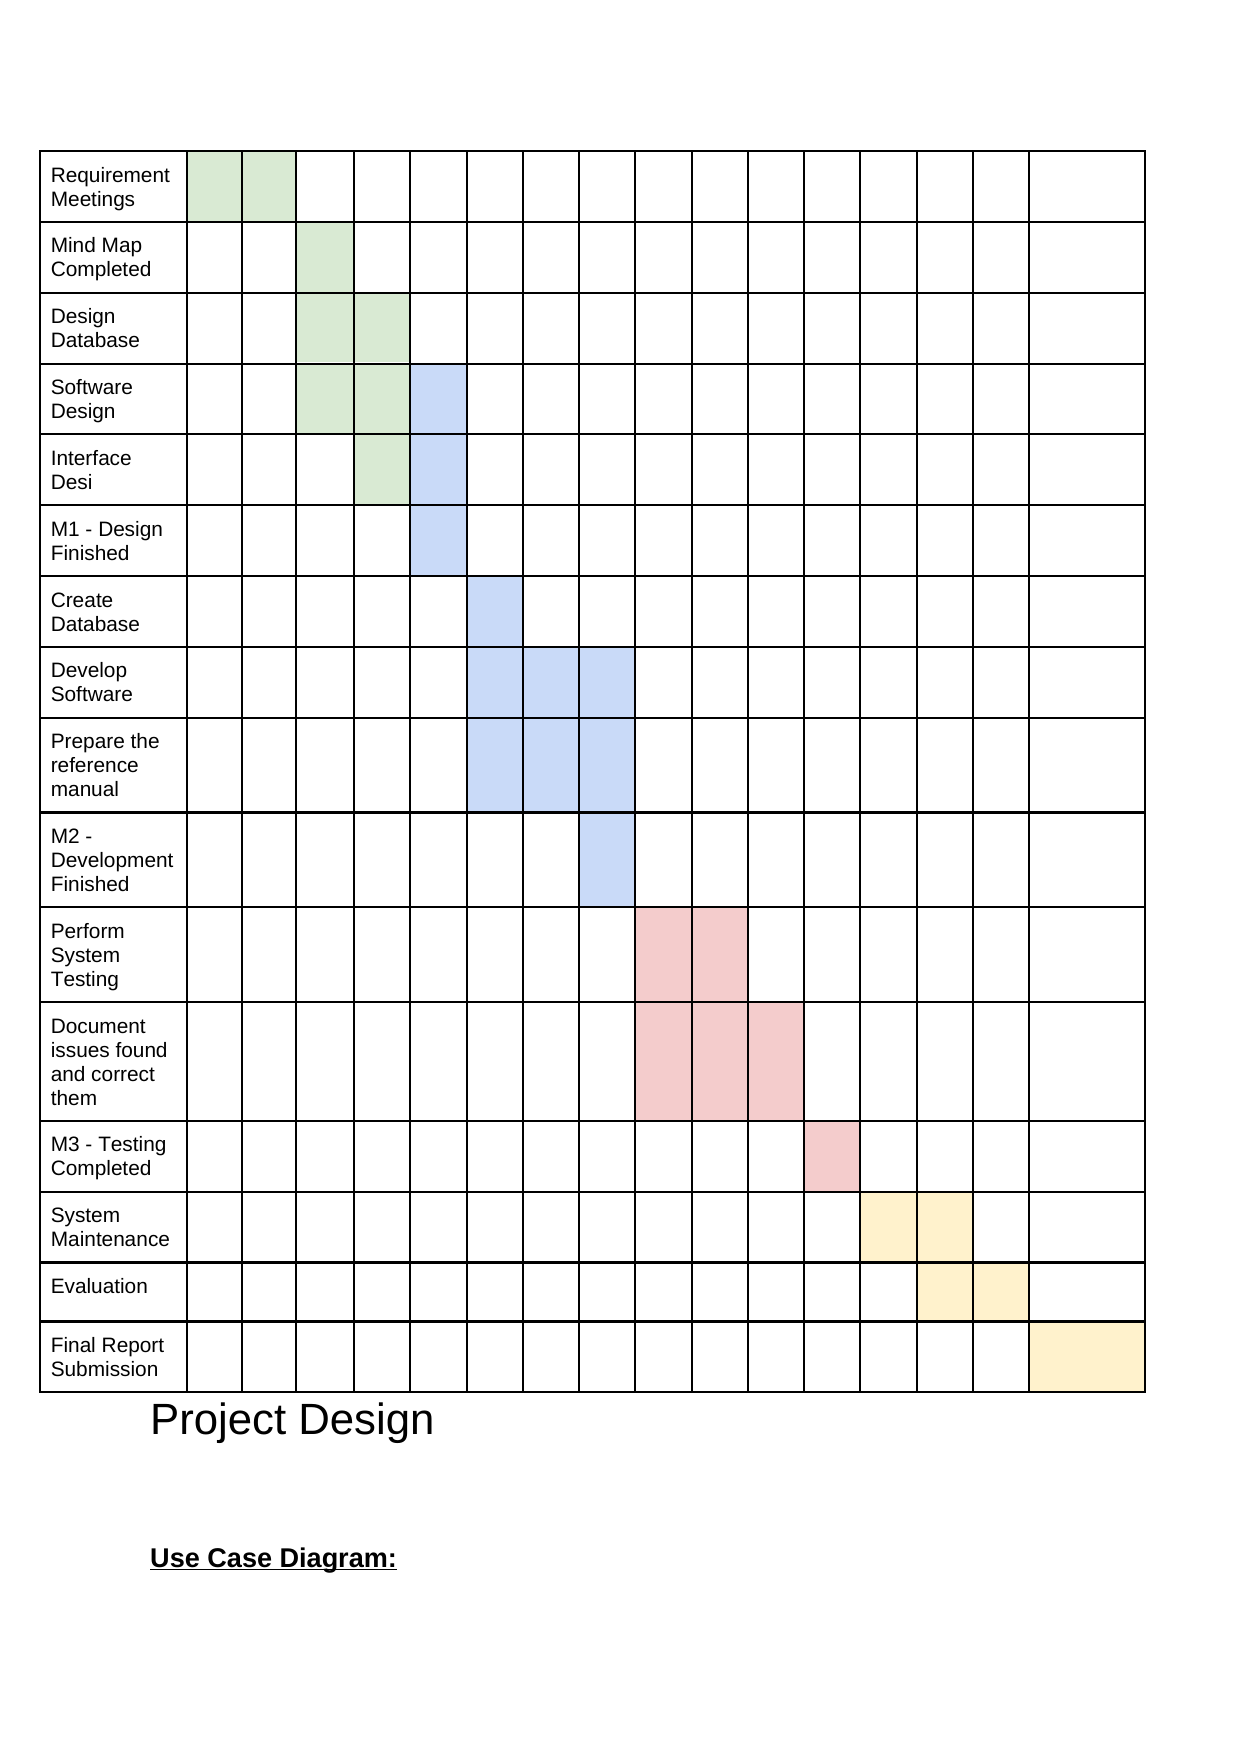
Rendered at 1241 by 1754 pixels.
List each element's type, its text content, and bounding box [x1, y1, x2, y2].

table_cell [524, 577, 578, 646]
table_cell [355, 908, 409, 1001]
table_cell [468, 719, 522, 811]
table_cell [861, 719, 916, 811]
table_cell [243, 908, 295, 1001]
table_cell [749, 506, 803, 575]
table_cell [297, 294, 353, 362]
table_cell [524, 814, 578, 906]
table_cell [636, 719, 691, 811]
table_cell [468, 1193, 522, 1261]
table_cell [524, 1323, 578, 1391]
table_cell [1030, 719, 1144, 811]
table_cell [355, 719, 409, 811]
table_cell [805, 506, 859, 575]
table_cell [1030, 365, 1144, 433]
table_cell [468, 223, 522, 292]
table_cell [355, 1323, 409, 1391]
table_cell [636, 435, 691, 504]
table_cell [861, 223, 916, 292]
table_cell [243, 152, 295, 221]
table_cell [243, 435, 295, 504]
table_cell [297, 908, 353, 1001]
table_cell [636, 1323, 691, 1391]
table_cell [861, 648, 916, 717]
table_cell [297, 648, 353, 717]
table_cell [918, 506, 972, 575]
table_cell [188, 1122, 241, 1191]
table_cell [918, 1264, 972, 1320]
table_cell [693, 719, 747, 811]
table_cell [749, 648, 803, 717]
table_cell [188, 719, 241, 811]
table_cell [636, 1193, 691, 1261]
table_cell [580, 648, 634, 717]
table_cell [355, 152, 409, 221]
table_cell [297, 435, 353, 504]
table_cell [861, 1264, 916, 1320]
table_cell [974, 1003, 1028, 1120]
table_cell [636, 814, 691, 906]
table_cell [297, 1323, 353, 1391]
table_cell Mind Map Completed [41, 223, 186, 292]
table_cell [297, 1193, 353, 1261]
table_cell M1 - Design Finished [41, 506, 186, 575]
table_cell [974, 1264, 1028, 1320]
table_cell [243, 506, 295, 575]
table_cell [918, 1323, 972, 1391]
table_cell [468, 1323, 522, 1391]
table_cell [411, 365, 466, 433]
table_cell [580, 577, 634, 646]
table_cell [861, 506, 916, 575]
table_cell Software Design [41, 365, 186, 433]
table_cell [805, 1122, 859, 1191]
table_cell [805, 719, 859, 811]
table_cell Evaluation [41, 1264, 186, 1320]
table_cell [1030, 1323, 1144, 1391]
table_cell [355, 506, 409, 575]
table_cell [355, 294, 409, 362]
table_cell [805, 908, 859, 1001]
table_cell [188, 506, 241, 575]
table_cell [297, 1264, 353, 1320]
table_cell [861, 365, 916, 433]
table_cell [411, 719, 466, 811]
table_cell [1030, 1193, 1144, 1261]
table_cell [411, 908, 466, 1001]
table_cell [693, 1264, 747, 1320]
table_cell [693, 908, 747, 1001]
table_cell [749, 908, 803, 1001]
table_cell [693, 648, 747, 717]
table_cell [918, 1003, 972, 1120]
table_cell [524, 435, 578, 504]
table_cell [1030, 435, 1144, 504]
table_cell [188, 365, 241, 433]
table_cell [749, 152, 803, 221]
table_cell [693, 1003, 747, 1120]
table_cell [636, 223, 691, 292]
table_cell [355, 648, 409, 717]
table_cell [861, 814, 916, 906]
table_cell Interface Desi [41, 435, 186, 504]
table_cell [468, 648, 522, 717]
table_cell [355, 223, 409, 292]
table_cell [861, 1122, 916, 1191]
table_cell [411, 1323, 466, 1391]
table_cell [524, 1003, 578, 1120]
table_cell [297, 506, 353, 575]
table_cell [861, 152, 916, 221]
table_cell [468, 1122, 522, 1191]
table_cell [580, 719, 634, 811]
table_cell [693, 1323, 747, 1391]
table_cell [636, 1122, 691, 1191]
table_cell [411, 223, 466, 292]
table_cell [918, 294, 972, 362]
table_cell [524, 506, 578, 575]
table_cell [974, 435, 1028, 504]
table_cell [524, 152, 578, 221]
table_cell [693, 577, 747, 646]
table_cell [411, 152, 466, 221]
table_cell [693, 1193, 747, 1261]
table_cell [243, 1122, 295, 1191]
table_cell [749, 1193, 803, 1261]
table_cell Perform System Testing [41, 908, 186, 1001]
table_cell [693, 223, 747, 292]
table_cell [297, 1003, 353, 1120]
table_cell [580, 1003, 634, 1120]
table_cell [188, 1193, 241, 1261]
table_cell [468, 1264, 522, 1320]
table_cell [243, 365, 295, 433]
table_cell [468, 294, 522, 362]
table_cell [188, 152, 241, 221]
table_cell [749, 1003, 803, 1120]
table_cell [243, 719, 295, 811]
table_cell [411, 577, 466, 646]
table_cell [1030, 577, 1144, 646]
table_cell [580, 223, 634, 292]
table_cell [188, 577, 241, 646]
table_cell [580, 152, 634, 221]
table_cell [188, 648, 241, 717]
table_cell [297, 577, 353, 646]
table_cell [411, 814, 466, 906]
table_cell [693, 365, 747, 433]
table_cell [468, 577, 522, 646]
table_cell [524, 1264, 578, 1320]
table_cell [1030, 506, 1144, 575]
table_cell [411, 435, 466, 504]
table_cell [188, 908, 241, 1001]
table_cell [355, 814, 409, 906]
table_cell [861, 908, 916, 1001]
table_cell [297, 152, 353, 221]
table_cell [974, 1193, 1028, 1261]
table_cell [297, 223, 353, 292]
table_cell [974, 294, 1028, 362]
table_cell [974, 365, 1028, 433]
table_cell [693, 435, 747, 504]
table_cell Design Database [41, 294, 186, 362]
table_cell [580, 1323, 634, 1391]
table_cell [188, 1003, 241, 1120]
table_cell [243, 223, 295, 292]
table_cell [805, 1003, 859, 1120]
table_cell [243, 1003, 295, 1120]
table_cell [355, 365, 409, 433]
table_cell [580, 814, 634, 906]
table_cell [974, 152, 1028, 221]
table_cell [524, 648, 578, 717]
table_cell [468, 365, 522, 433]
table_cell [918, 365, 972, 433]
table_cell [580, 506, 634, 575]
table_cell [749, 223, 803, 292]
table_cell [974, 1122, 1028, 1191]
table_cell [636, 506, 691, 575]
table_cell [636, 152, 691, 221]
table_cell [243, 648, 295, 717]
table_cell [974, 719, 1028, 811]
table_cell Document issues found and correct them [41, 1003, 186, 1120]
table_cell [468, 908, 522, 1001]
table_cell [861, 435, 916, 504]
table_cell [636, 365, 691, 433]
table_cell [918, 719, 972, 811]
table_cell [974, 223, 1028, 292]
table_cell [1030, 223, 1144, 292]
table_cell [749, 1122, 803, 1191]
table_cell [749, 814, 803, 906]
table_cell [861, 577, 916, 646]
table_cell [468, 814, 522, 906]
table_cell [805, 1193, 859, 1261]
table_cell [918, 1122, 972, 1191]
table_cell [468, 152, 522, 221]
table_cell M3 - Testing Completed [41, 1122, 186, 1191]
table_cell [580, 365, 634, 433]
table_cell [188, 1264, 241, 1320]
table_cell [188, 294, 241, 362]
table_cell [580, 1122, 634, 1191]
table_cell [411, 1122, 466, 1191]
table_cell [974, 908, 1028, 1001]
table_cell [693, 152, 747, 221]
table_cell [805, 648, 859, 717]
table_cell [918, 223, 972, 292]
table_cell [693, 294, 747, 362]
table_cell [355, 1193, 409, 1261]
table_cell [1030, 1003, 1144, 1120]
table_cell [297, 1122, 353, 1191]
table_cell [524, 1122, 578, 1191]
table_cell [411, 1003, 466, 1120]
table_cell [411, 1264, 466, 1320]
table_cell [974, 506, 1028, 575]
table_cell [1030, 152, 1144, 221]
table_cell [918, 577, 972, 646]
table_cell [580, 294, 634, 362]
table_cell [974, 577, 1028, 646]
table_cell [1030, 1264, 1144, 1320]
table_cell [693, 1122, 747, 1191]
table_cell [749, 577, 803, 646]
table_cell [805, 814, 859, 906]
table_cell [355, 1003, 409, 1120]
table_cell [749, 294, 803, 362]
table_cell [468, 435, 522, 504]
table_cell [243, 1264, 295, 1320]
table_cell [188, 1323, 241, 1391]
table_cell M2 - Development Finished [41, 814, 186, 906]
table_cell [805, 152, 859, 221]
table_cell [693, 814, 747, 906]
table_cell [805, 1264, 859, 1320]
table_cell [918, 1193, 972, 1261]
table_cell [805, 577, 859, 646]
table_cell [805, 1323, 859, 1391]
table_cell [524, 223, 578, 292]
table_cell [243, 294, 295, 362]
table_cell [243, 1193, 295, 1261]
table_cell [974, 648, 1028, 717]
table_cell [918, 908, 972, 1001]
table_cell [1030, 294, 1144, 362]
table_cell [636, 1003, 691, 1120]
table_cell [805, 223, 859, 292]
table_cell [636, 648, 691, 717]
table_cell [861, 1193, 916, 1261]
table_cell [974, 1323, 1028, 1391]
table_cell [411, 294, 466, 362]
table_cell [805, 365, 859, 433]
table_cell [749, 1323, 803, 1391]
table_cell [468, 1003, 522, 1120]
table_cell [1030, 648, 1144, 717]
table_cell [1030, 814, 1144, 906]
table_cell [636, 294, 691, 362]
table_cell [355, 435, 409, 504]
table_cell [636, 1264, 691, 1320]
table_cell Develop Software [41, 648, 186, 717]
table_cell [243, 1323, 295, 1391]
table_cell Prepare the reference manual [41, 719, 186, 811]
table_cell [636, 577, 691, 646]
table_cell [243, 577, 295, 646]
table_cell [974, 814, 1028, 906]
table_cell Requirement Meetings [41, 152, 186, 221]
table_cell [243, 814, 295, 906]
table_cell [918, 814, 972, 906]
table_cell Create Database [41, 577, 186, 646]
table_cell [524, 365, 578, 433]
table_cell [188, 435, 241, 504]
table_cell [524, 1193, 578, 1261]
table_cell [749, 1264, 803, 1320]
table_cell [580, 908, 634, 1001]
table_cell [411, 1193, 466, 1261]
table_cell [805, 435, 859, 504]
table_cell [918, 648, 972, 717]
table_cell System Maintenance [41, 1193, 186, 1261]
table_cell [524, 908, 578, 1001]
table_cell [580, 1193, 634, 1261]
table_cell [411, 506, 466, 575]
table_cell [636, 908, 691, 1001]
table_cell [749, 719, 803, 811]
table_cell [580, 435, 634, 504]
table_cell [918, 435, 972, 504]
table_cell [749, 435, 803, 504]
table_cell [355, 1264, 409, 1320]
table_cell [861, 1003, 916, 1120]
table_cell [524, 294, 578, 362]
table_cell [297, 814, 353, 906]
table_cell [805, 294, 859, 362]
table_cell [1030, 1122, 1144, 1191]
table_cell [861, 1323, 916, 1391]
table_cell [1030, 908, 1144, 1001]
table_cell [468, 506, 522, 575]
table_cell [188, 814, 241, 906]
table_cell [355, 1122, 409, 1191]
table_cell [693, 506, 747, 575]
text Project Design [150, 1393, 1090, 1443]
table_cell Final Report Submission [41, 1323, 186, 1391]
table_cell [861, 294, 916, 362]
table_cell [188, 223, 241, 292]
table_cell [297, 719, 353, 811]
table_cell [918, 152, 972, 221]
table_cell [411, 648, 466, 717]
text Use Case Diagram: [150, 1542, 1090, 1573]
table_cell [580, 1264, 634, 1320]
table_cell [524, 719, 578, 811]
table_cell [297, 365, 353, 433]
table_cell [749, 365, 803, 433]
table_cell [355, 577, 409, 646]
